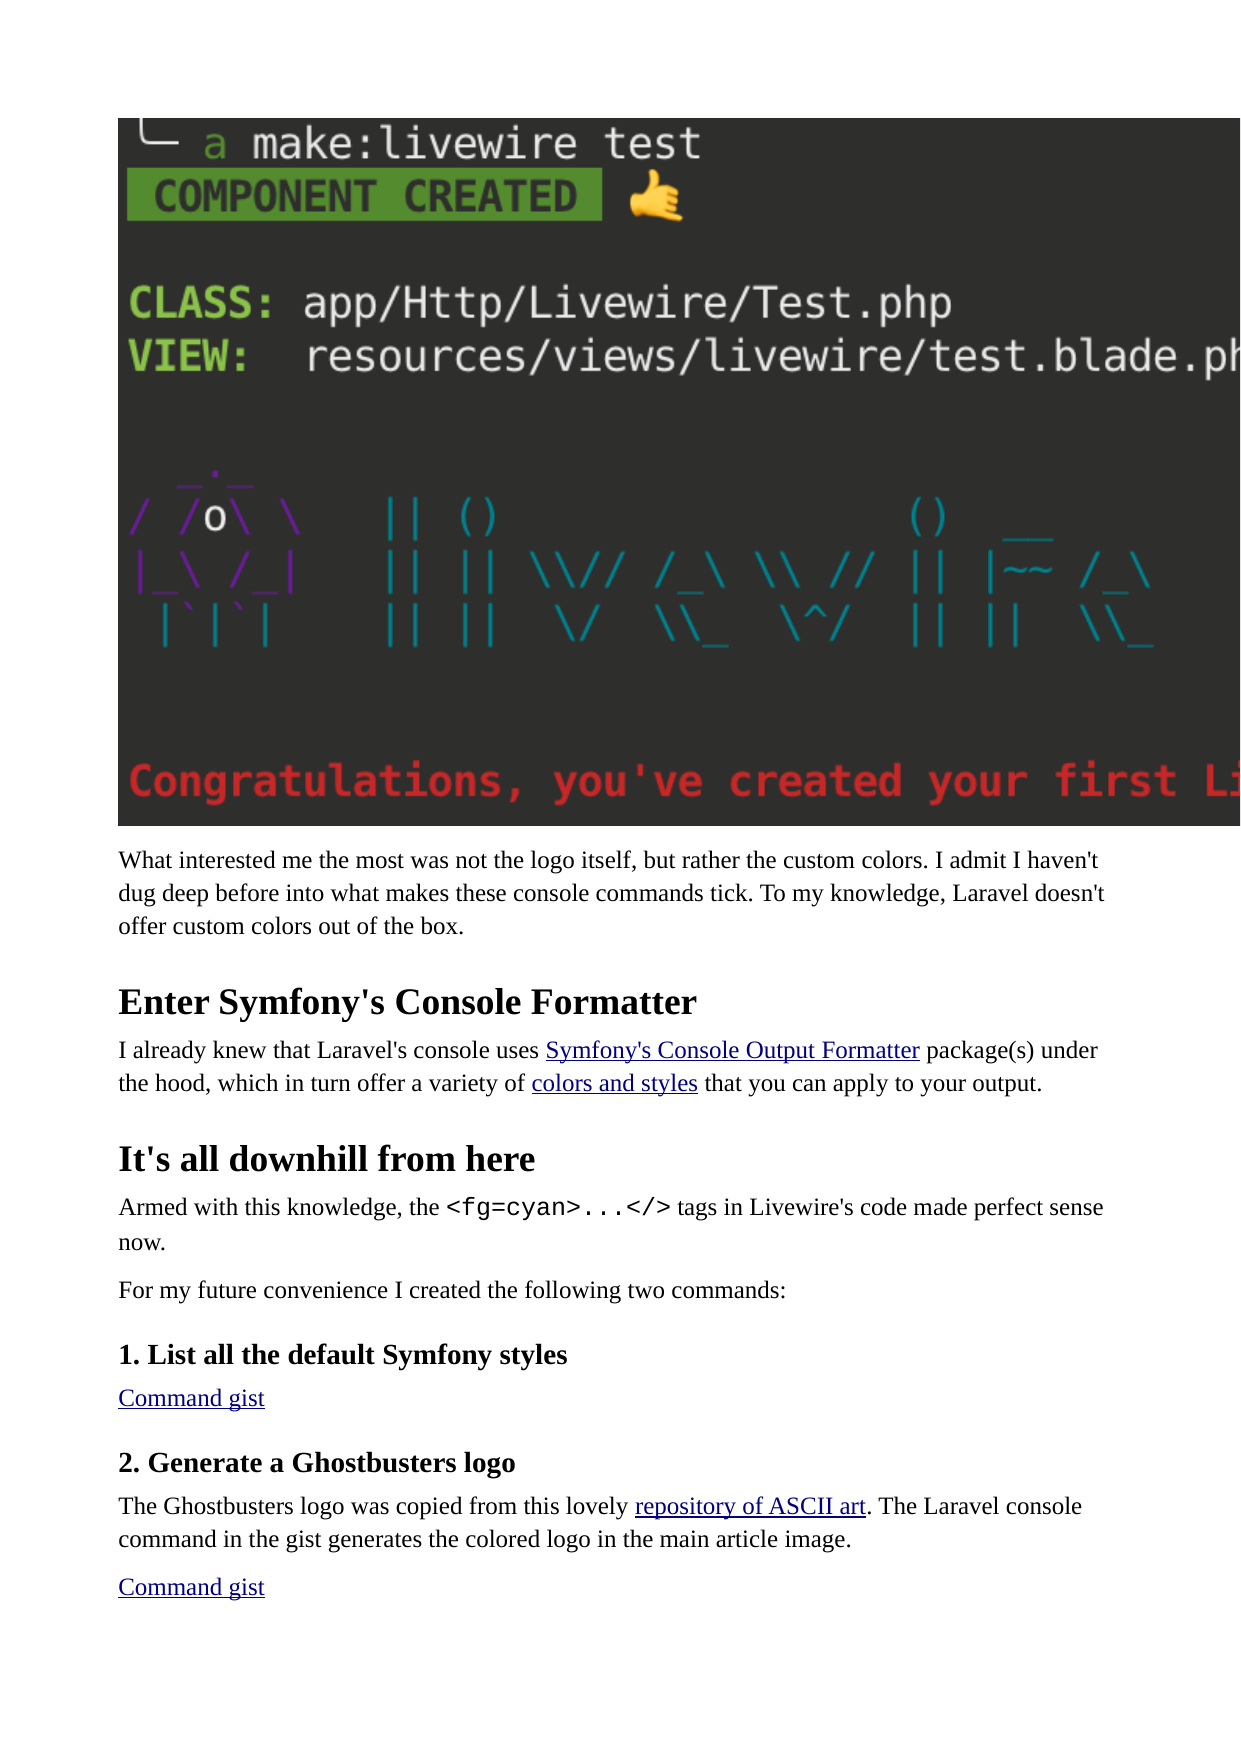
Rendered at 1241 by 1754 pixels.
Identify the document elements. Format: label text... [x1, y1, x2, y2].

text Command gist [118, 1383, 1122, 1412]
text The Ghostbusters logo was copied from this lovely repository of ASCII art. The Laravel console command in the gist generates the colored logo in the main article image. [118, 1491, 1122, 1553]
subtitle 2. Generate a Ghostbusters logo [118, 1445, 1122, 1479]
text I already knew that Laravel's console uses Symfony's Console Output Formatter package(s) under the hood, which in turn offer a variety of colors and styles that you can apply to your output. [118, 1035, 1122, 1097]
subtitle Enter Symfony's Console Formatter [118, 979, 1122, 1022]
text What interested me the most was not the logo itself, but rather the custom colors. I admit I haven't dug deep before into what makes these console commands tick. To my knowledge, Laravel doesn't offer custom colors out of the box. [118, 845, 1122, 939]
subtitle It's all downhill from here [118, 1136, 1122, 1179]
text For my future convenience I created the following two commands: [118, 1275, 1122, 1303]
text Command gist [118, 1572, 1122, 1601]
subtitle 1. List all the default Symfony styles [118, 1337, 1122, 1370]
text Armed with this knowledge, the <fg=cyan>...</> tags in Livewire's code made perfect sense now. [118, 1192, 1122, 1256]
picture [118, 118, 1241, 826]
